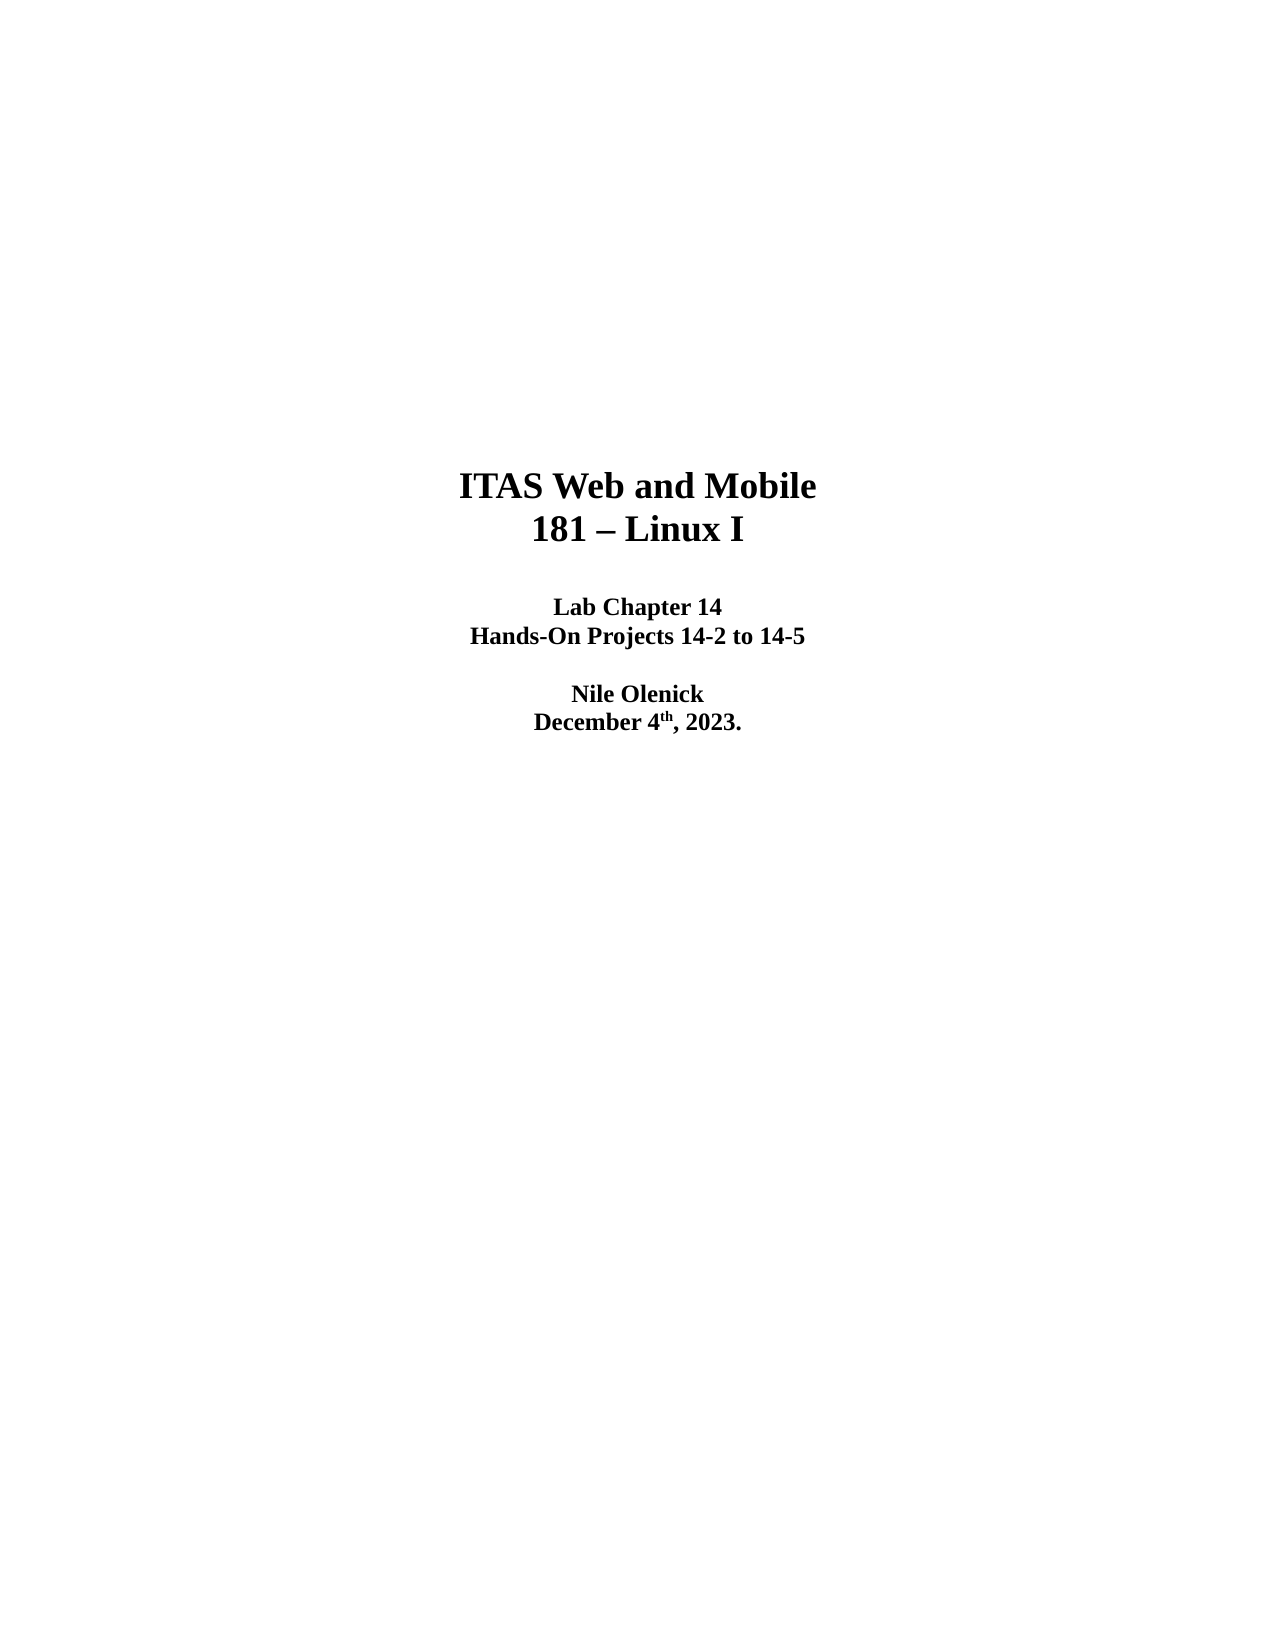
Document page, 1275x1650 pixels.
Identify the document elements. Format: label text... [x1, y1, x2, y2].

text 181 – Linux I [118, 506, 1157, 549]
text ITAS Web and Mobile [118, 463, 1157, 506]
text Nile Olenick [118, 679, 1157, 707]
text Lab Chapter 14 [118, 592, 1157, 621]
text December 4th, 2023. [118, 707, 1157, 736]
text Hands-On Projects 14-2 to 14-5 [118, 621, 1157, 650]
